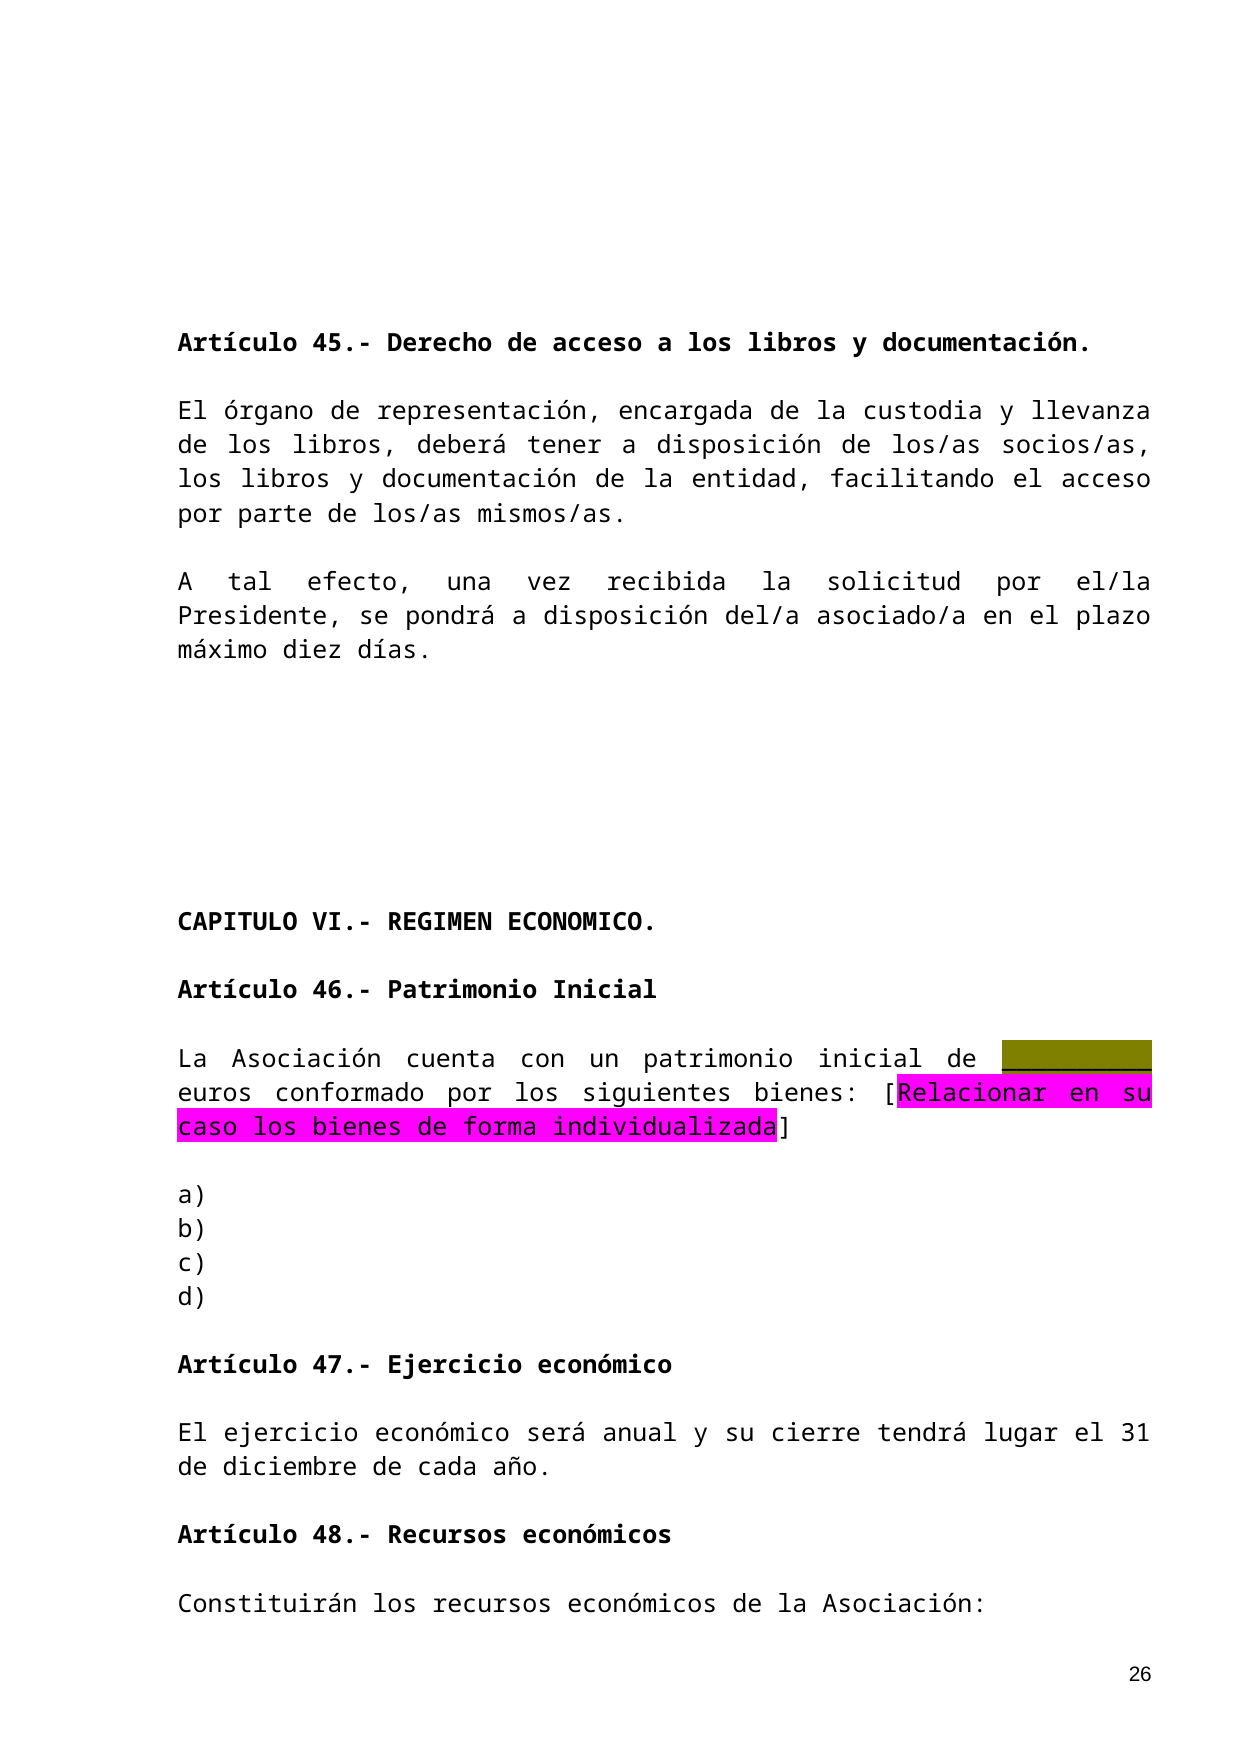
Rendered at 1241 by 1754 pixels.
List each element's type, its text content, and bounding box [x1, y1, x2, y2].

text El ejercicio económico será anual y su cierre tendrá lugar el 31 de diciembre de cada año. [177, 1415, 1152, 1483]
text A tal efecto, una vez recibida la solicitud por el/la Presidente, se pondrá a disposición del/a asociado/a en el plazo máximo diez días. [177, 563, 1152, 666]
text La Asociación cuenta con un patrimonio inicial de __________ euros conformado por los siguientes bienes: [Relacionar en su caso los bienes de forma individualizada] [177, 1040, 1152, 1142]
text Artículo 47.- Ejercicio económico [177, 1347, 1152, 1381]
text d) [177, 1279, 1152, 1313]
text Artículo 45.- Derecho de acceso a los libros y documentación. [177, 325, 1152, 359]
text CAPITULO VI.- REGIMEN ECONOMICO. [177, 904, 1152, 938]
text a) [177, 1176, 1152, 1211]
text c) [177, 1244, 1152, 1279]
text b) [177, 1211, 1152, 1244]
text Constituirán los recursos económicos de la Asociación: [177, 1585, 1152, 1619]
text Artículo 48.- Recursos económicos [177, 1517, 1152, 1551]
text El órgano de representación, encargada de la custodia y llevanza de los libros, deberá tener a disposición de los/as socios/as, los libros y documentación de la entidad, facilitando el acceso por parte de los/as mismos/as. [177, 393, 1152, 529]
text Artículo 46.- Patrimonio Inicial [177, 972, 1152, 1006]
